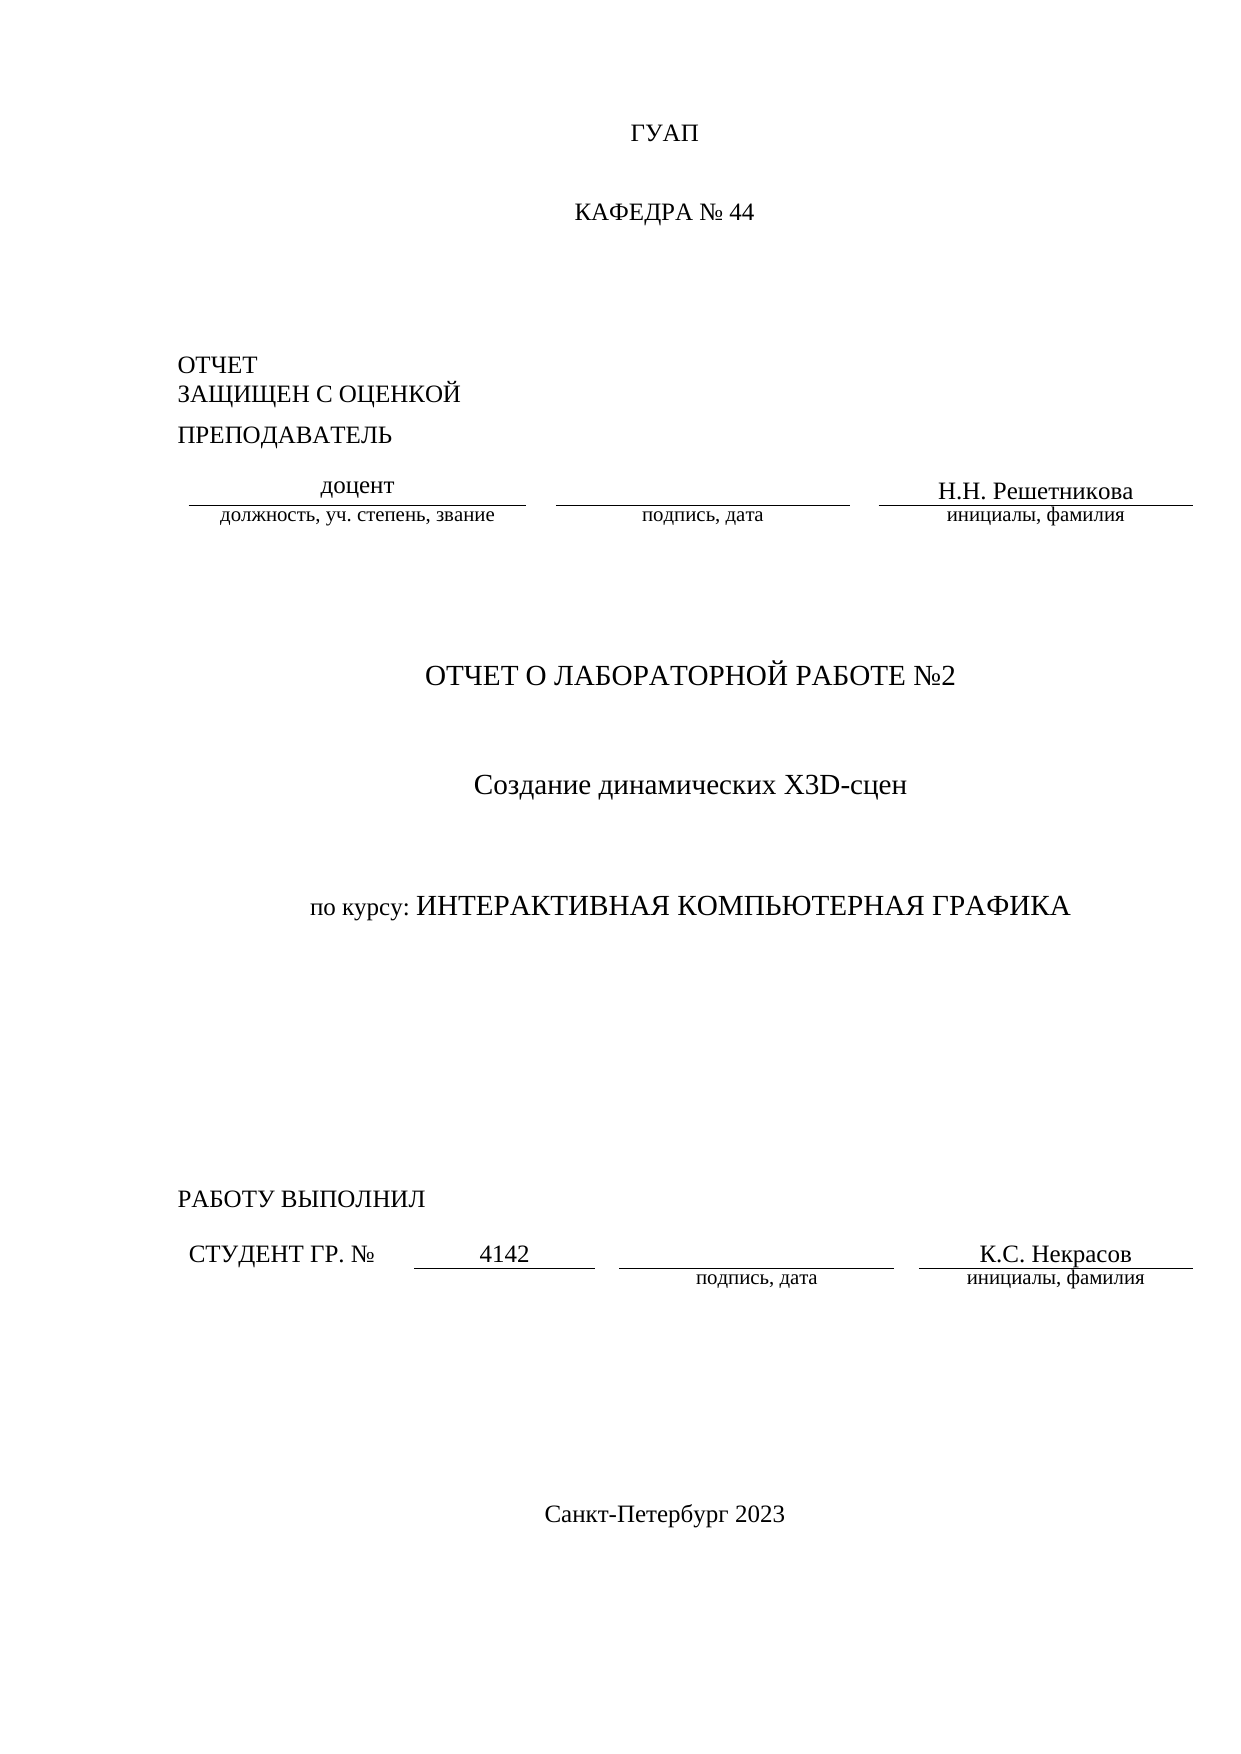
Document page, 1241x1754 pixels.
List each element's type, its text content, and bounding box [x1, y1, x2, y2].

table_header [595, 1227, 619, 1268]
table_cell должность, уч. степень, звание [189, 506, 526, 525]
table_header Н.Н. Решетникова [879, 464, 1192, 505]
table_cell [189, 1268, 414, 1288]
table_cell [894, 1268, 919, 1288]
table_cell [526, 505, 556, 525]
text ГУАП [177, 118, 1152, 147]
table_header доцент [189, 464, 526, 505]
table_header 4142 [414, 1227, 594, 1268]
table_cell [189, 980, 1192, 1009]
text ПРЕПОДАВАТЕЛЬ [177, 421, 1152, 449]
table_cell по курсу: ИНТЕРАКТИВНАЯ КОМПЬЮТЕРНАЯ ГРАФИКА [189, 875, 1192, 921]
table_header [556, 464, 850, 505]
table_cell подпись, дата [556, 506, 850, 525]
table_cell [189, 921, 1192, 980]
table_cell инициалы, фамилия [879, 506, 1192, 525]
table_header [526, 464, 556, 505]
table_cell [595, 1268, 619, 1288]
text КАФЕДРА № 44 [177, 197, 1152, 226]
table_cell [850, 505, 878, 525]
text Санкт-Петербург 2023 [177, 1499, 1152, 1528]
table_cell Создание динамических X3D-сцен [189, 692, 1192, 875]
table_cell инициалы, фамилия [919, 1269, 1192, 1288]
table_header [619, 1227, 894, 1268]
table_header СТУДЕНТ ГР. № [189, 1227, 414, 1268]
table_header [850, 464, 878, 505]
table_header [894, 1227, 919, 1268]
table_header К.С. Некрасов [919, 1227, 1192, 1268]
text ОТЧЕТ ЗАЩИЩЕН С ОЦЕНКОЙ [177, 351, 1152, 408]
table_cell подпись, дата [619, 1269, 894, 1288]
text РАБОТУ ВЫПОЛНИЛ [177, 1184, 1152, 1212]
table_header ОТЧЕТ О ЛАБОРАТОРНОЙ РАБОТЕ №2 [189, 558, 1192, 692]
table_cell [414, 1269, 594, 1288]
